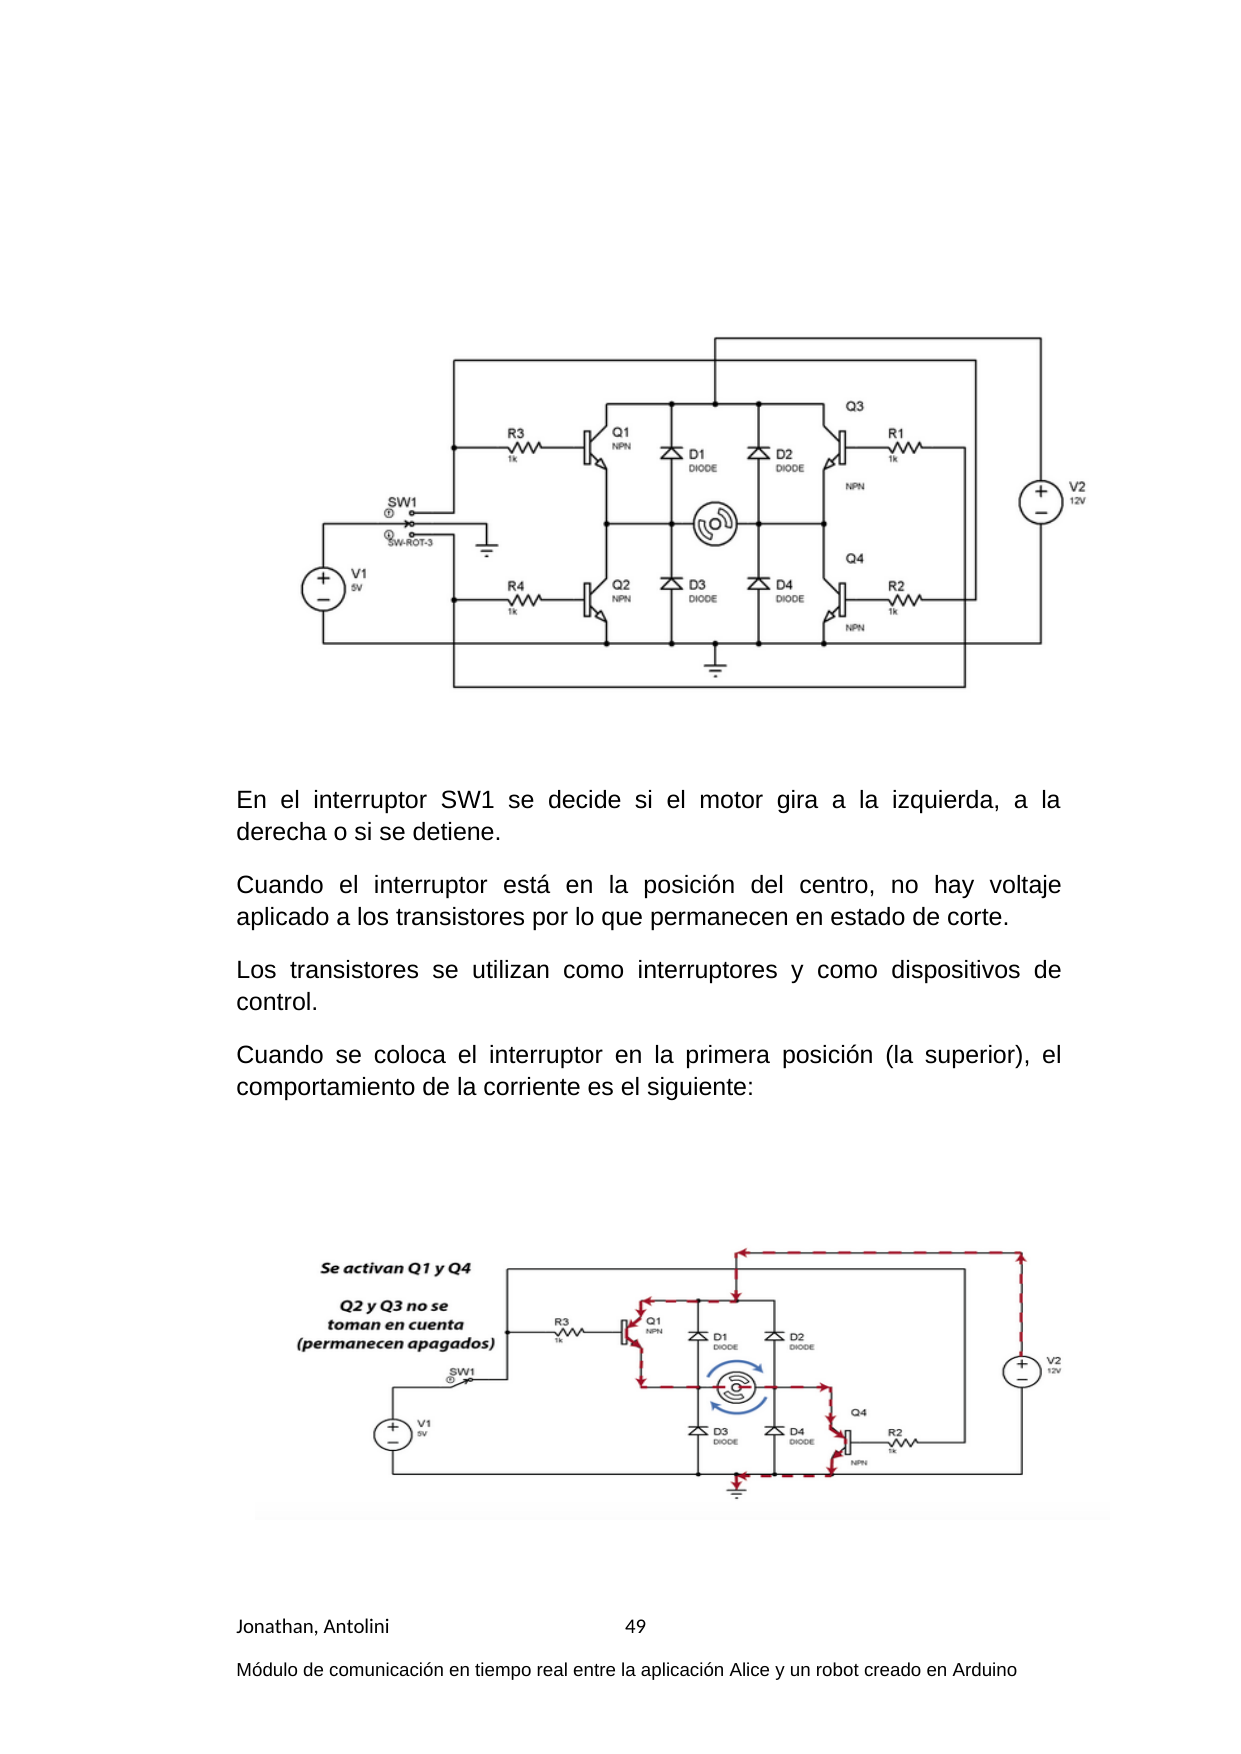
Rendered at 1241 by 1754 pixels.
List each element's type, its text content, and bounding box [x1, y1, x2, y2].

text En el interruptor SW1 se decide si el motor gira a la izquierda, a la derecha o si se detiene. [236, 786, 1063, 846]
picture [255, 1197, 1110, 1520]
text Cuando se coloca el interruptor en la primera posición (la superior), el comportamiento de la corriente es el siguiente: [236, 1041, 1063, 1101]
picture [255, 284, 1141, 743]
text Cuando el interruptor está en la posición del centro, no hay voltaje aplicado a los transistores por lo que permanecen en estado de corte. [236, 871, 1063, 931]
text Los transistores se utilizan como interruptores y como dispositivos de control. [236, 956, 1063, 1016]
